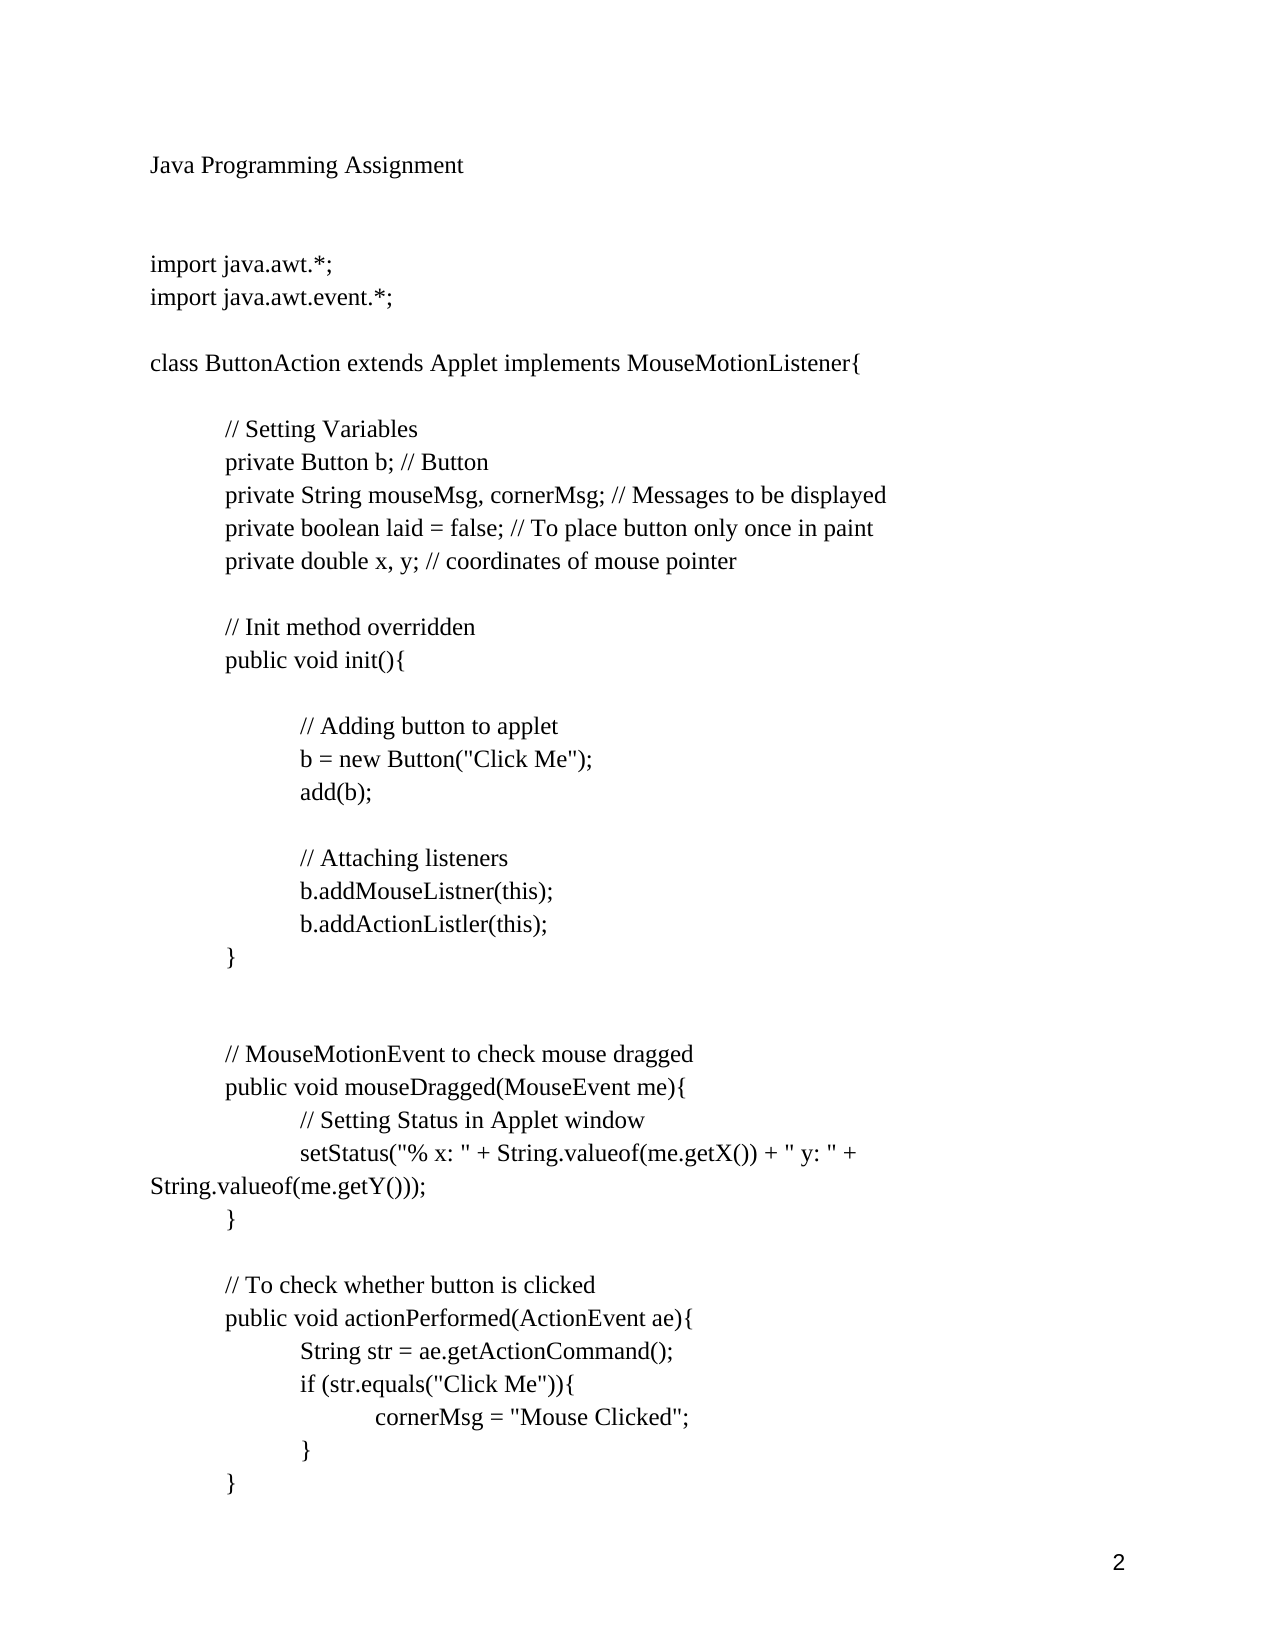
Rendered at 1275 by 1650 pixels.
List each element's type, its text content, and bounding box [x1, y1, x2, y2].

text // Adding button to applet [150, 711, 1125, 740]
text import java.awt.*; [150, 249, 1125, 278]
text // Setting Status in Applet window [150, 1105, 1125, 1134]
text // Setting Variables [150, 414, 1125, 443]
text private String mouseMsg, cornerMsg; // Messages to be displayed [150, 480, 1125, 509]
text // MouseMotionEvent to check mouse dragged [150, 1039, 1125, 1068]
text b = new Button("Click Me"); [150, 744, 1125, 773]
text add(b); [150, 777, 1125, 806]
text private Button b; // Button [150, 447, 1125, 476]
text public void init(){ [150, 645, 1125, 674]
text String str = ae.getActionCommand(); [150, 1336, 1125, 1365]
text private double x, y; // coordinates of mouse pointer [150, 546, 1125, 575]
text if (str.equals("Click Me")){ [150, 1369, 1125, 1398]
text // To check whether button is clicked [150, 1270, 1125, 1299]
text } [150, 1204, 1125, 1233]
text public void actionPerformed(ActionEvent ae){ [150, 1303, 1125, 1332]
text class ButtonAction extends Applet implements MouseMotionListener{ [150, 348, 1125, 377]
text } [150, 1435, 1125, 1464]
text b.addMouseListner(this); [150, 876, 1125, 905]
text // Attaching listeners [150, 843, 1125, 872]
text } [150, 942, 1125, 971]
text } [150, 1468, 1125, 1497]
text b.addActionListler(this); [150, 909, 1125, 938]
text cornerMsg = "Mouse Clicked"; [150, 1402, 1125, 1431]
text // Init method overridden [150, 612, 1125, 641]
text Java Programming Assignment [150, 150, 1125, 179]
text public void mouseDragged(MouseEvent me){ [150, 1072, 1125, 1101]
text import java.awt.event.*; [150, 282, 1125, 311]
text private boolean laid = false; // To place button only once in paint [150, 513, 1125, 542]
text setStatus("% x: " + String.valueof(me.getX()) + " y: " + String.valueof(me.getY())); [150, 1138, 1125, 1200]
